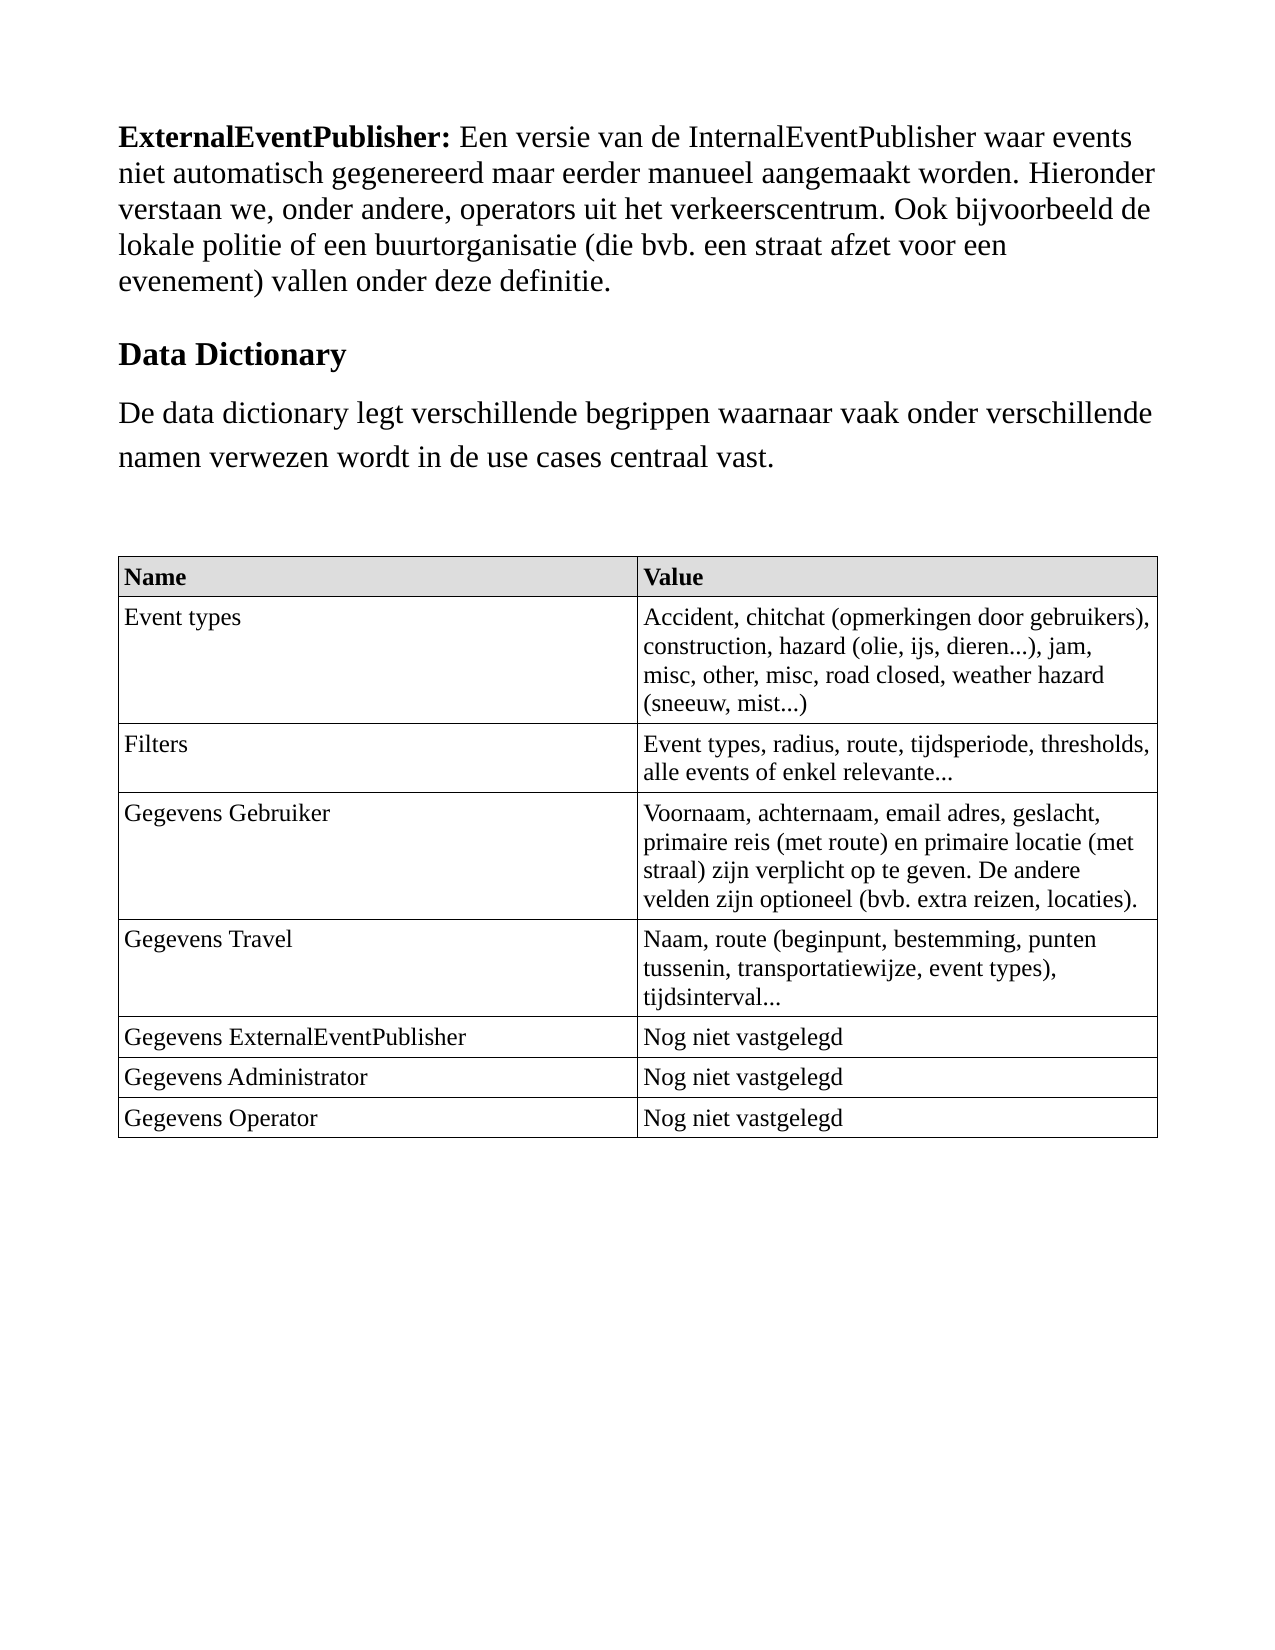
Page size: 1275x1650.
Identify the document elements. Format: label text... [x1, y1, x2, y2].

text Data Dictionary [118, 298, 1157, 372]
table_cell Event types, radius, route, tijdsperiode, thresholds, alle events of enkel relevante... [638, 724, 1157, 792]
table_cell Naam, route (beginpunt, bestemming, punten tussenin, transportatiewijze, event types), tijdsinterval... [638, 920, 1157, 1016]
table_cell Gegevens Travel [119, 920, 637, 1016]
table_cell Filters [119, 724, 637, 792]
table_cell Gegevens Operator [119, 1098, 637, 1137]
table_cell Gegevens ExternalEventPublisher [119, 1017, 637, 1057]
table_cell Voornaam, achternaam, email adres, geslacht, primaire reis (met route) en primaire locatie (met straal) zijn verplicht op te geven. De andere velden zijn optioneel (bvb. extra reizen, locaties). [638, 793, 1157, 918]
table_cell Gegevens Administrator [119, 1058, 637, 1097]
table_cell Nog niet vastgelegd [638, 1017, 1157, 1057]
table_cell Accident, chitchat (opmerkingen door gebruikers), construction, hazard (olie, ijs, dieren...), jam, misc, other, misc, road closed, weather hazard (sneeuw, mist...) [638, 597, 1157, 723]
text ExternalEventPublisher: Een versie van de InternalEventPublisher waar events niet automatisch gegenereerd maar eerder manueel aangemaakt worden. Hieronder verstaan we, onder andere, operators uit het verkeerscentrum. Ook bijvoorbeeld de lokale politie of een buurtorganisatie (die bvb. een straat afzet voor een evenement) vallen onder deze definitie. [118, 118, 1157, 298]
table_header Name [119, 557, 637, 596]
table_cell Gegevens Gebruiker [119, 793, 637, 918]
table_cell Event types [119, 597, 637, 723]
table_cell Nog niet vastgelegd [638, 1098, 1157, 1137]
table_header Value [638, 557, 1157, 596]
table_cell Nog niet vastgelegd [638, 1058, 1157, 1097]
text De data dictionary legt verschillende begrippen waarnaar vaak onder verschillende namen verwezen wordt in de use cases centraal vast. [118, 395, 1157, 474]
